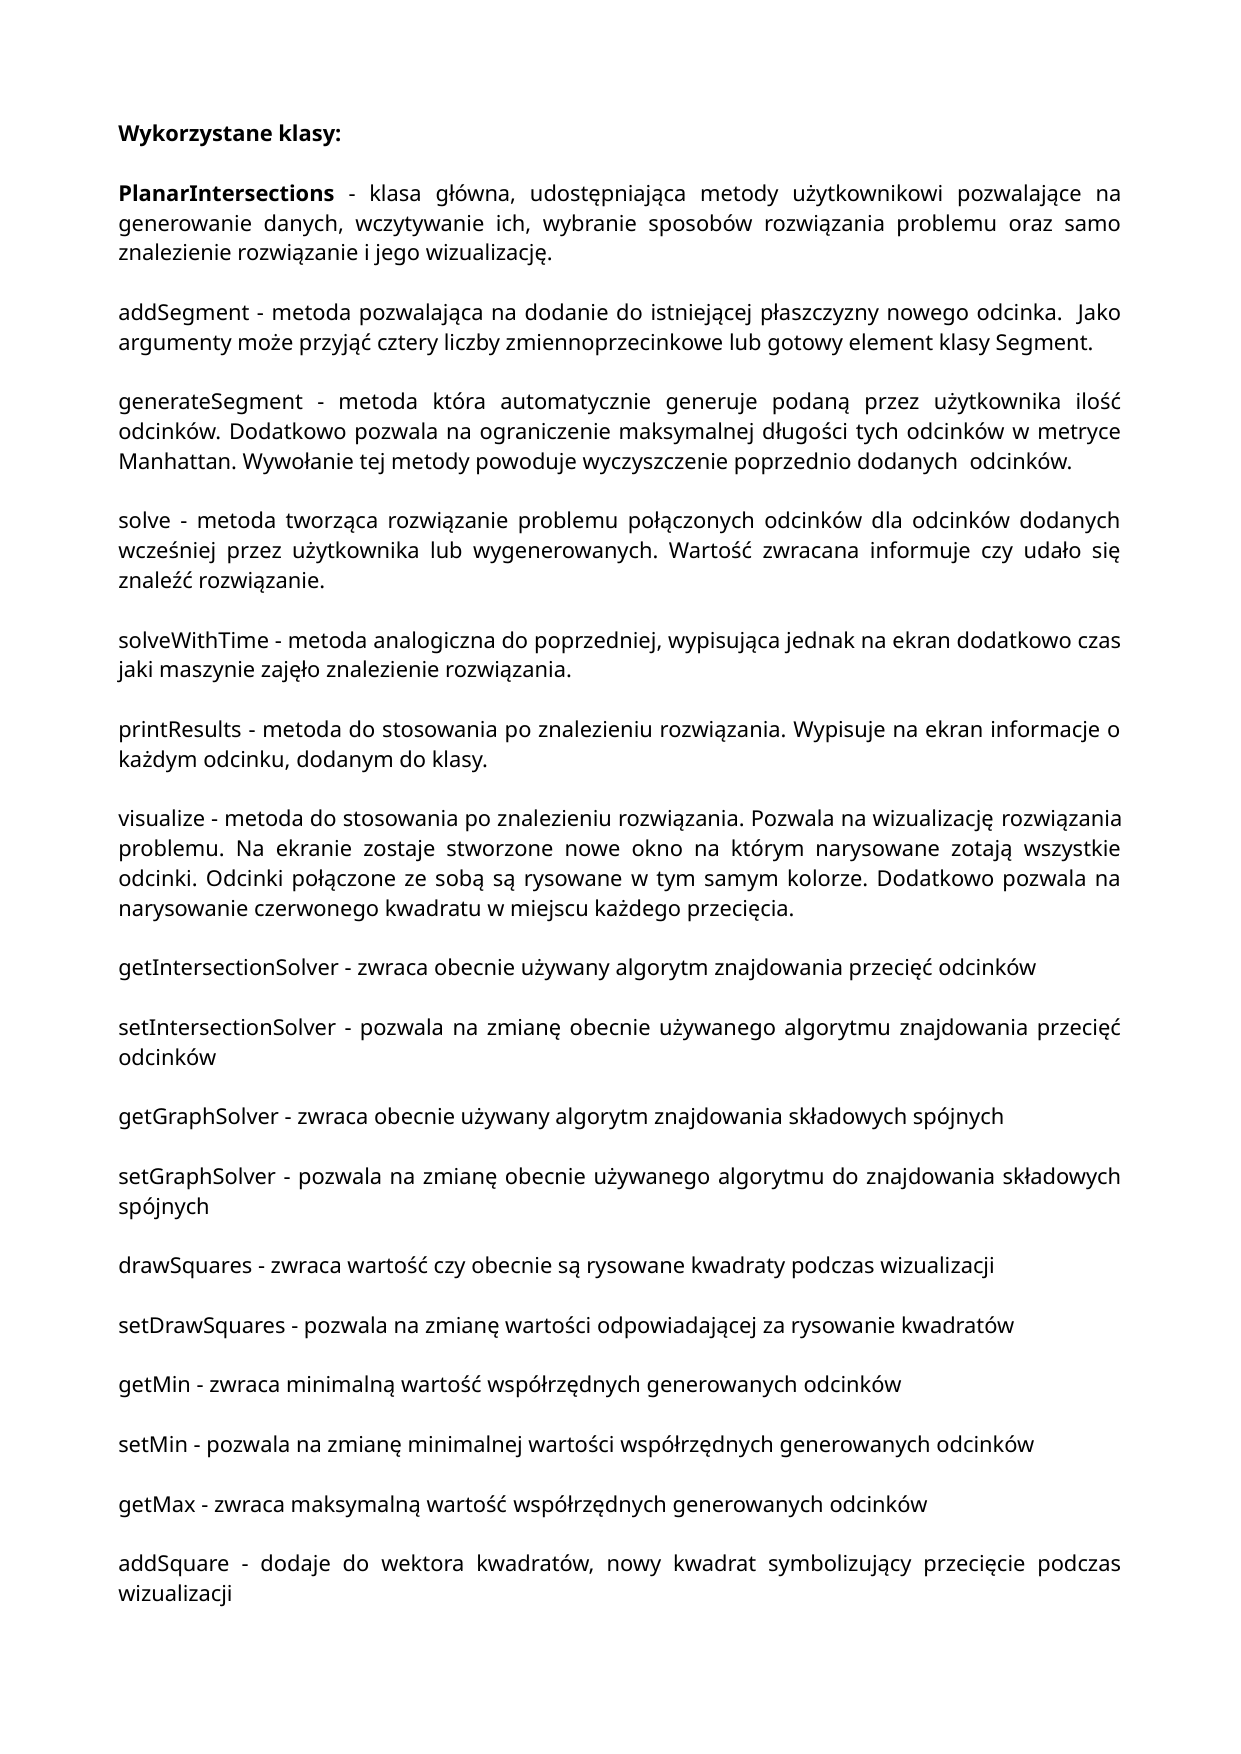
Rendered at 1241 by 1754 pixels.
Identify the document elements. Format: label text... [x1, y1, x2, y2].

text PlanarIntersections - klasa główna, udostępniająca metody użytkownikowi pozwalające na generowanie danych, wczytywanie ich, wybranie sposobów rozwiązania problemu oraz samo znalezienie rozwiązanie i jego wizualizację. [118, 178, 1122, 267]
text solveWithTime - metoda analogiczna do poprzedniej, wypisująca jednak na ekran dodatkowo czas jaki maszynie zajęło znalezienie rozwiązania. [118, 624, 1122, 684]
text drawSquares - zwraca wartość czy obecnie są rysowane kwadraty podczas wizualizacji [118, 1250, 1122, 1280]
text solve - metoda tworząca rozwiązanie problemu połączonych odcinków dla odcinków dodanych wcześniej przez użytkownika lub wygenerowanych. Wartość zwracana informuje czy udało się znaleźć rozwiązanie. [118, 505, 1122, 595]
text generateSegment - metoda która automatycznie generuje podaną przez użytkownika ilość odcinków. Dodatkowo pozwala na ograniczenie maksymalnej długości tych odcinków w metryce Manhattan. Wywołanie tej metody powoduje wyczyszczenie poprzednio dodanych odcinków. [118, 386, 1122, 476]
text getGraphSolver - zwraca obecnie używany algorytm znajdowania składowych spójnych [118, 1101, 1122, 1131]
text getMin - zwraca minimalną wartość współrzędnych generowanych odcinków [118, 1369, 1122, 1399]
text setDrawSquares - pozwala na zmianę wartości odpowiadającej za rysowanie kwadratów [118, 1310, 1122, 1339]
text setMin - pozwala na zmianę minimalnej wartości współrzędnych generowanych odcinków [118, 1429, 1122, 1459]
text printResults - metoda do stosowania po znalezieniu rozwiązania. Wypisuje na ekran informacje o każdym odcinku, dodanym do klasy. [118, 714, 1122, 773]
text Wykorzystane klasy: [118, 118, 1122, 148]
text setGraphSolver - pozwala na zmianę obecnie używanego algorytmu do znajdowania składowych spójnych [118, 1161, 1122, 1220]
text getIntersectionSolver - zwraca obecnie używany algorytm znajdowania przecięć odcinków [118, 952, 1122, 982]
text getMax - zwraca maksymalną wartość współrzędnych generowanych odcinków [118, 1488, 1122, 1518]
text setIntersectionSolver - pozwala na zmianę obecnie używanego algorytmu znajdowania przecięć odcinków [118, 1012, 1122, 1071]
text visualize - metoda do stosowania po znalezieniu rozwiązania. Pozwala na wizualizację rozwiązania problemu. Na ekranie zostaje stworzone nowe okno na którym narysowane zotają wszystkie odcinki. Odcinki połączone ze sobą są rysowane w tym samym kolorze. Dodatkowo pozwala na narysowanie czerwonego kwadratu w miejscu każdego przecięcia. [118, 803, 1122, 922]
text addSquare - dodaje do wektora kwadratów, nowy kwadrat symbolizujący przecięcie podczas wizualizacji [118, 1548, 1122, 1608]
text addSegment - metoda pozwalająca na dodanie do istniejącej płaszczyzny nowego odcinka. Jako argumenty może przyjąć cztery liczby zmiennoprzecinkowe lub gotowy element klasy Segment. [118, 297, 1122, 356]
